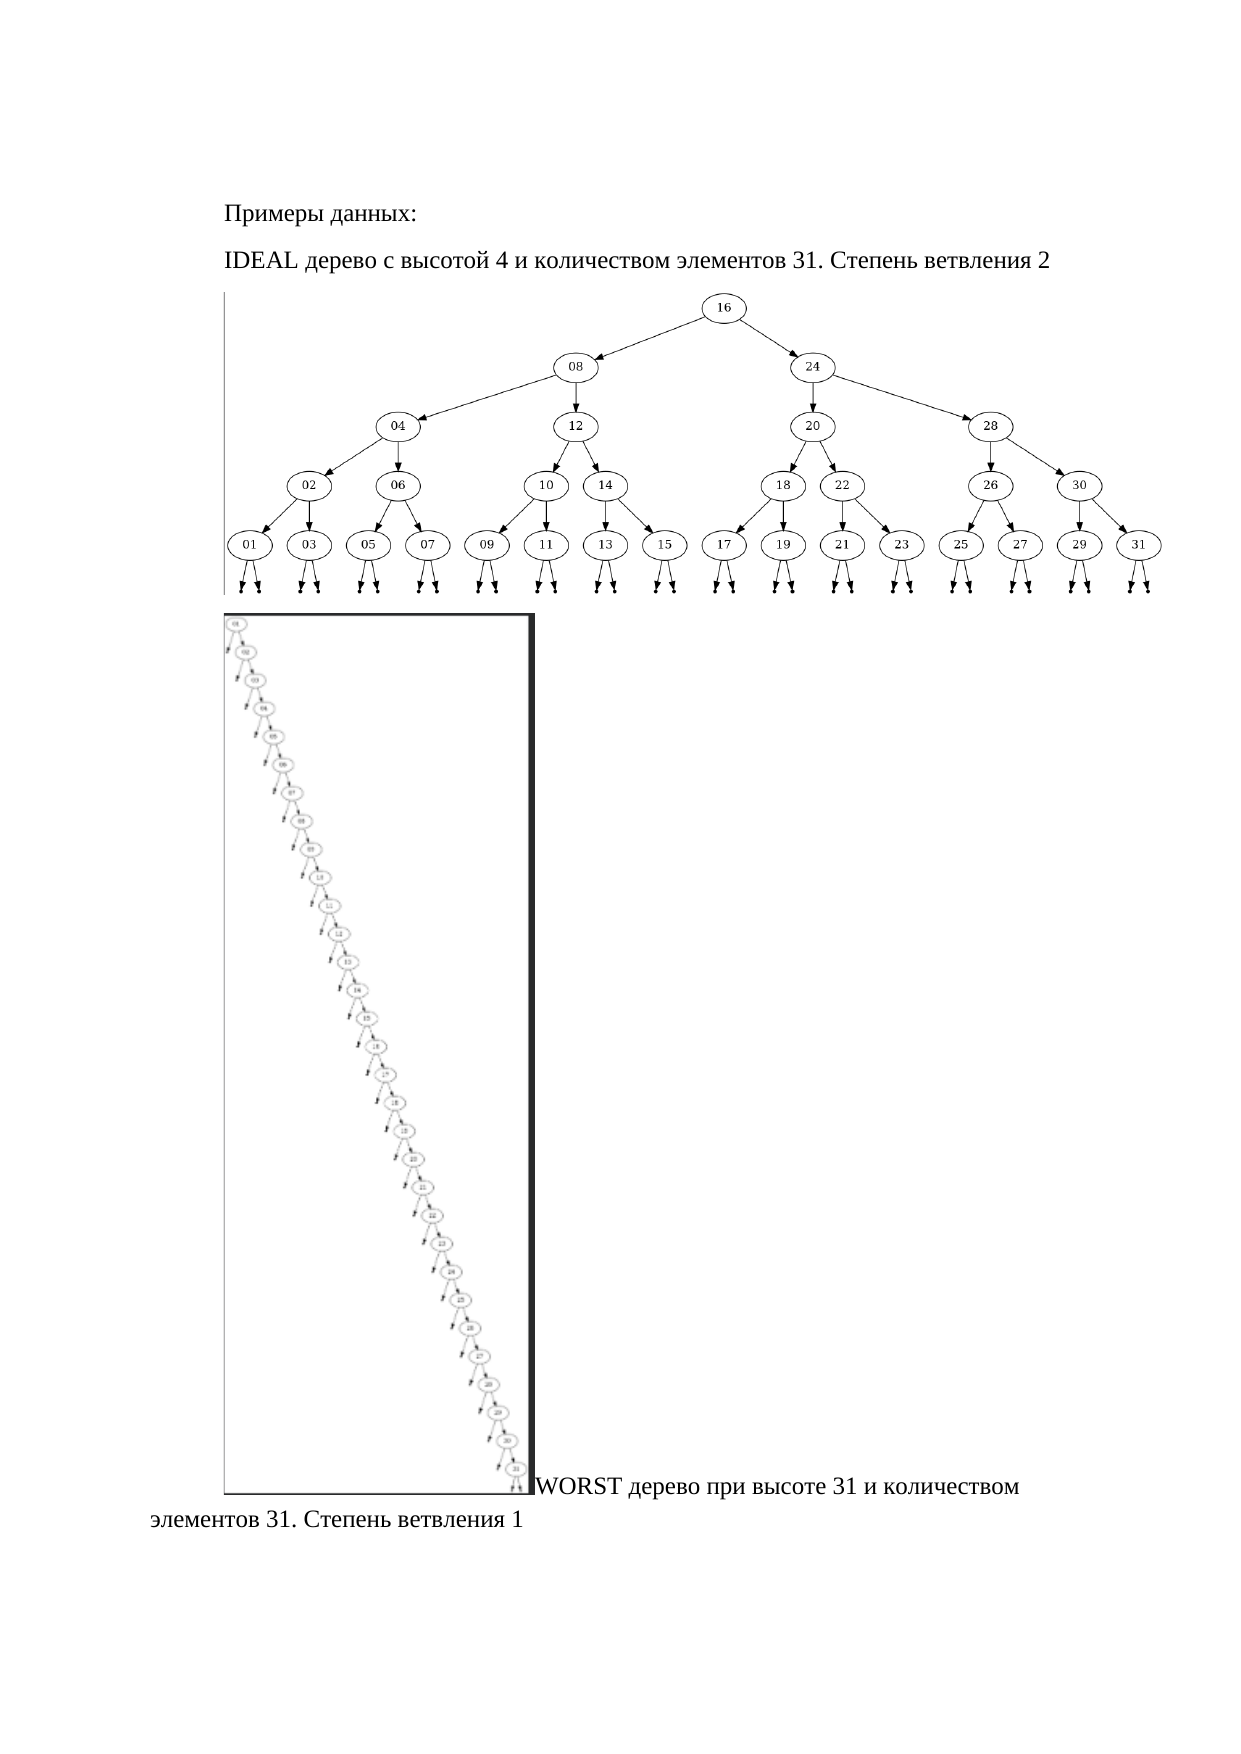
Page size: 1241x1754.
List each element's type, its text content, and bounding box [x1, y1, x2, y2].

text WORST дерево при высоте 31 и количеством элементов 31. Степень ветвления 1 [150, 613, 1090, 1533]
text Примеры данных: [224, 198, 1090, 226]
picture [223, 292, 1164, 595]
picture [223, 613, 535, 1495]
text IDEAL дерево с высотой 4 и количеством элементов 31. Степень ветвления 2 [224, 245, 1090, 274]
